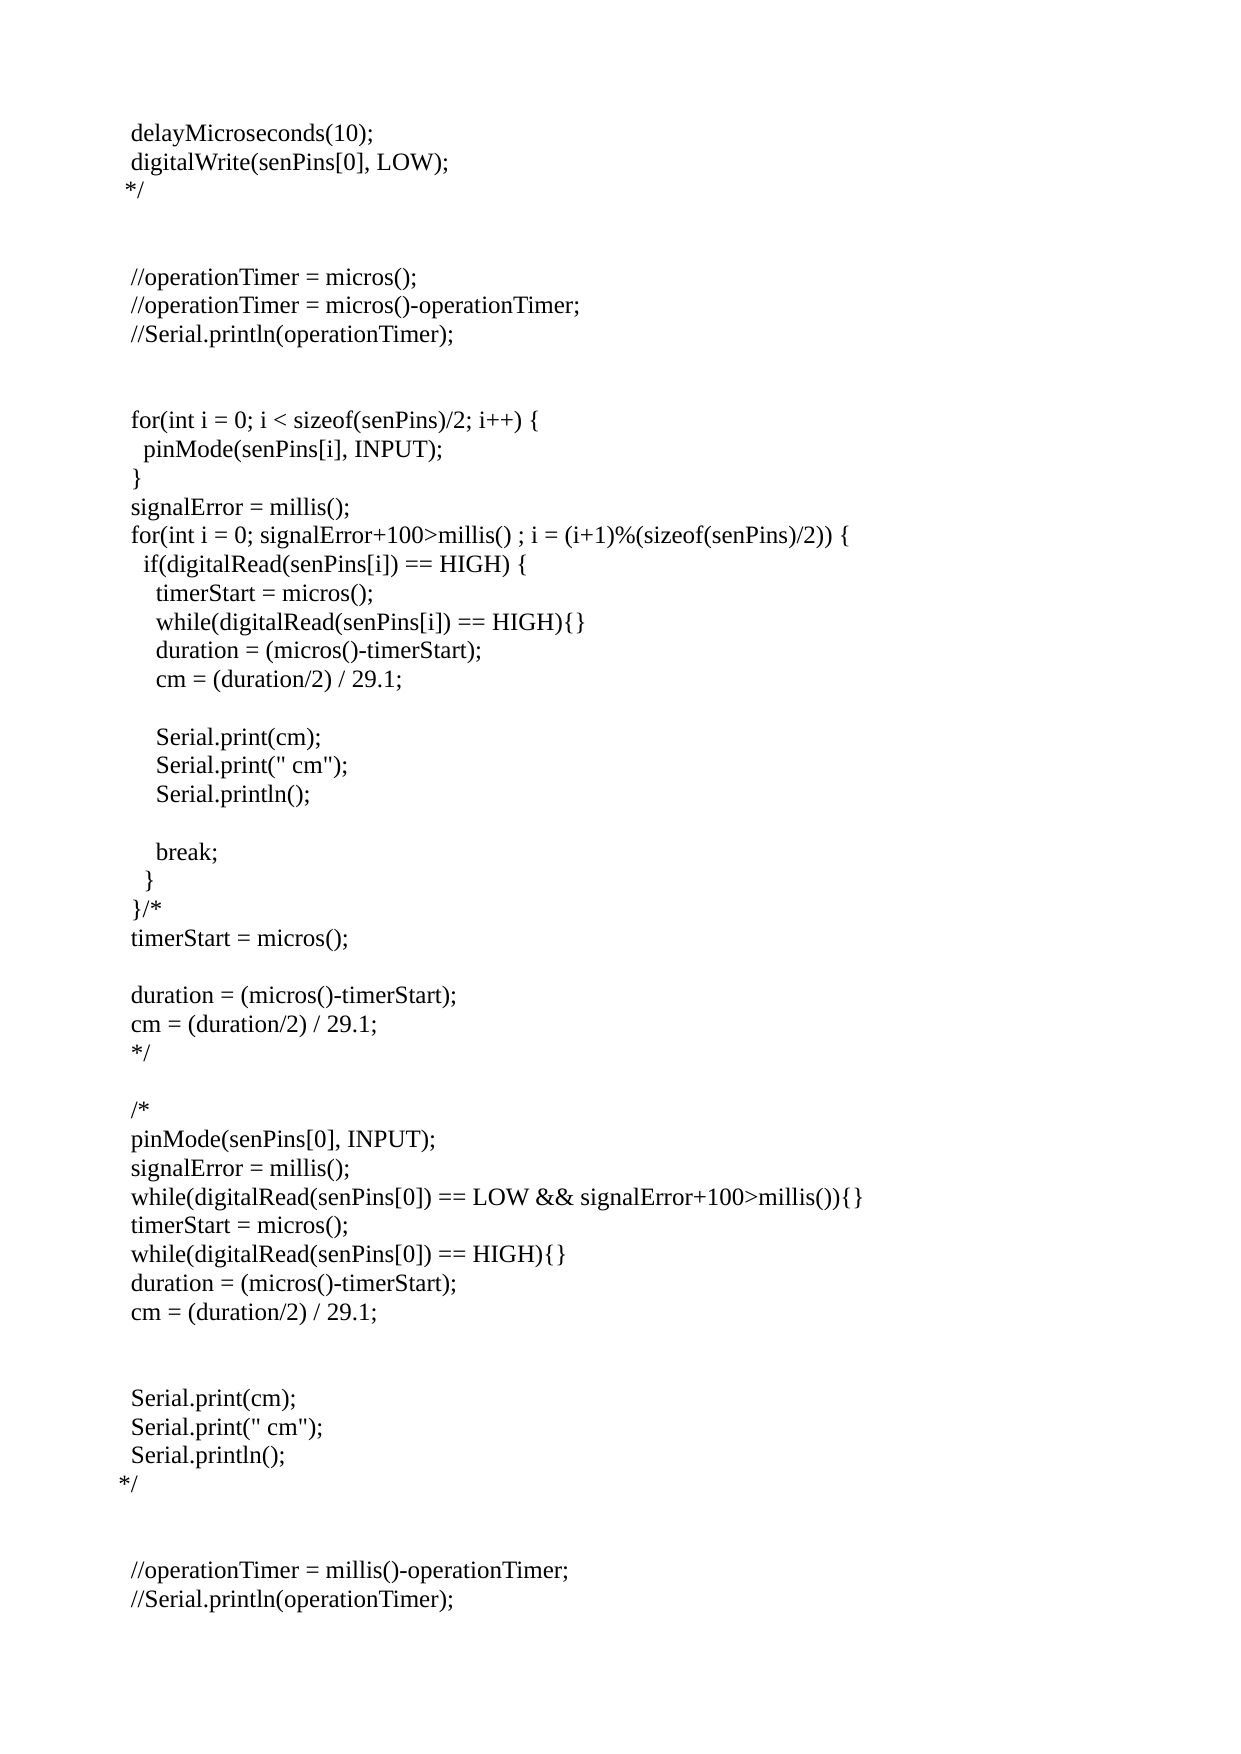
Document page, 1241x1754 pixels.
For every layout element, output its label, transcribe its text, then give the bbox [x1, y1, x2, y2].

text cm = (duration/2) / 29.1; [118, 1297, 1122, 1326]
text break; [118, 837, 1122, 866]
text */ [118, 1038, 1122, 1067]
text for(int i = 0; i < sizeof(senPins)/2; i++) { [118, 406, 1122, 434]
text */ [118, 1469, 1122, 1498]
text duration = (micros()-timerStart); [118, 636, 1122, 664]
text //operationTimer = micros(); [118, 262, 1122, 291]
text while(digitalRead(senPins[i]) == HIGH){} [118, 607, 1122, 636]
text Serial.print(" cm"); [118, 751, 1122, 779]
text duration = (micros()-timerStart); [118, 981, 1122, 1009]
text digitalWrite(senPins[0], LOW); [118, 147, 1122, 176]
text timerStart = micros(); [118, 923, 1122, 952]
text cm = (duration/2) / 29.1; [118, 1009, 1122, 1038]
text Serial.print(cm); [118, 1383, 1122, 1412]
text } [118, 866, 1122, 894]
text }/* [118, 894, 1122, 923]
text //Serial.println(operationTimer); [118, 1584, 1122, 1613]
text if(digitalRead(senPins[i]) == HIGH) { [118, 549, 1122, 578]
text signalError = millis(); [118, 492, 1122, 521]
text timerStart = micros(); [118, 578, 1122, 607]
text } [118, 463, 1122, 492]
text */ [118, 176, 1122, 204]
text while(digitalRead(senPins[0]) == HIGH){} [118, 1239, 1122, 1268]
text Serial.println(); [118, 1441, 1122, 1469]
text Serial.print(" cm"); [118, 1412, 1122, 1441]
text Serial.println(); [118, 779, 1122, 808]
text pinMode(senPins[i], INPUT); [118, 434, 1122, 463]
text signalError = millis(); [118, 1153, 1122, 1182]
text delayMicroseconds(10); [118, 118, 1122, 147]
text pinMode(senPins[0], INPUT); [118, 1124, 1122, 1153]
text //Serial.println(operationTimer); [118, 319, 1122, 348]
text duration = (micros()-timerStart); [118, 1268, 1122, 1297]
text for(int i = 0; signalError+100>millis() ; i = (i+1)%(sizeof(senPins)/2)) { [118, 521, 1122, 549]
text Serial.print(cm); [118, 722, 1122, 751]
text //operationTimer = millis()-operationTimer; [118, 1556, 1122, 1584]
text //operationTimer = micros()-operationTimer; [118, 291, 1122, 319]
text timerStart = micros(); [118, 1211, 1122, 1239]
text while(digitalRead(senPins[0]) == LOW && signalError+100>millis()){} [118, 1182, 1122, 1211]
text cm = (duration/2) / 29.1; [118, 664, 1122, 693]
text /* [118, 1096, 1122, 1124]
